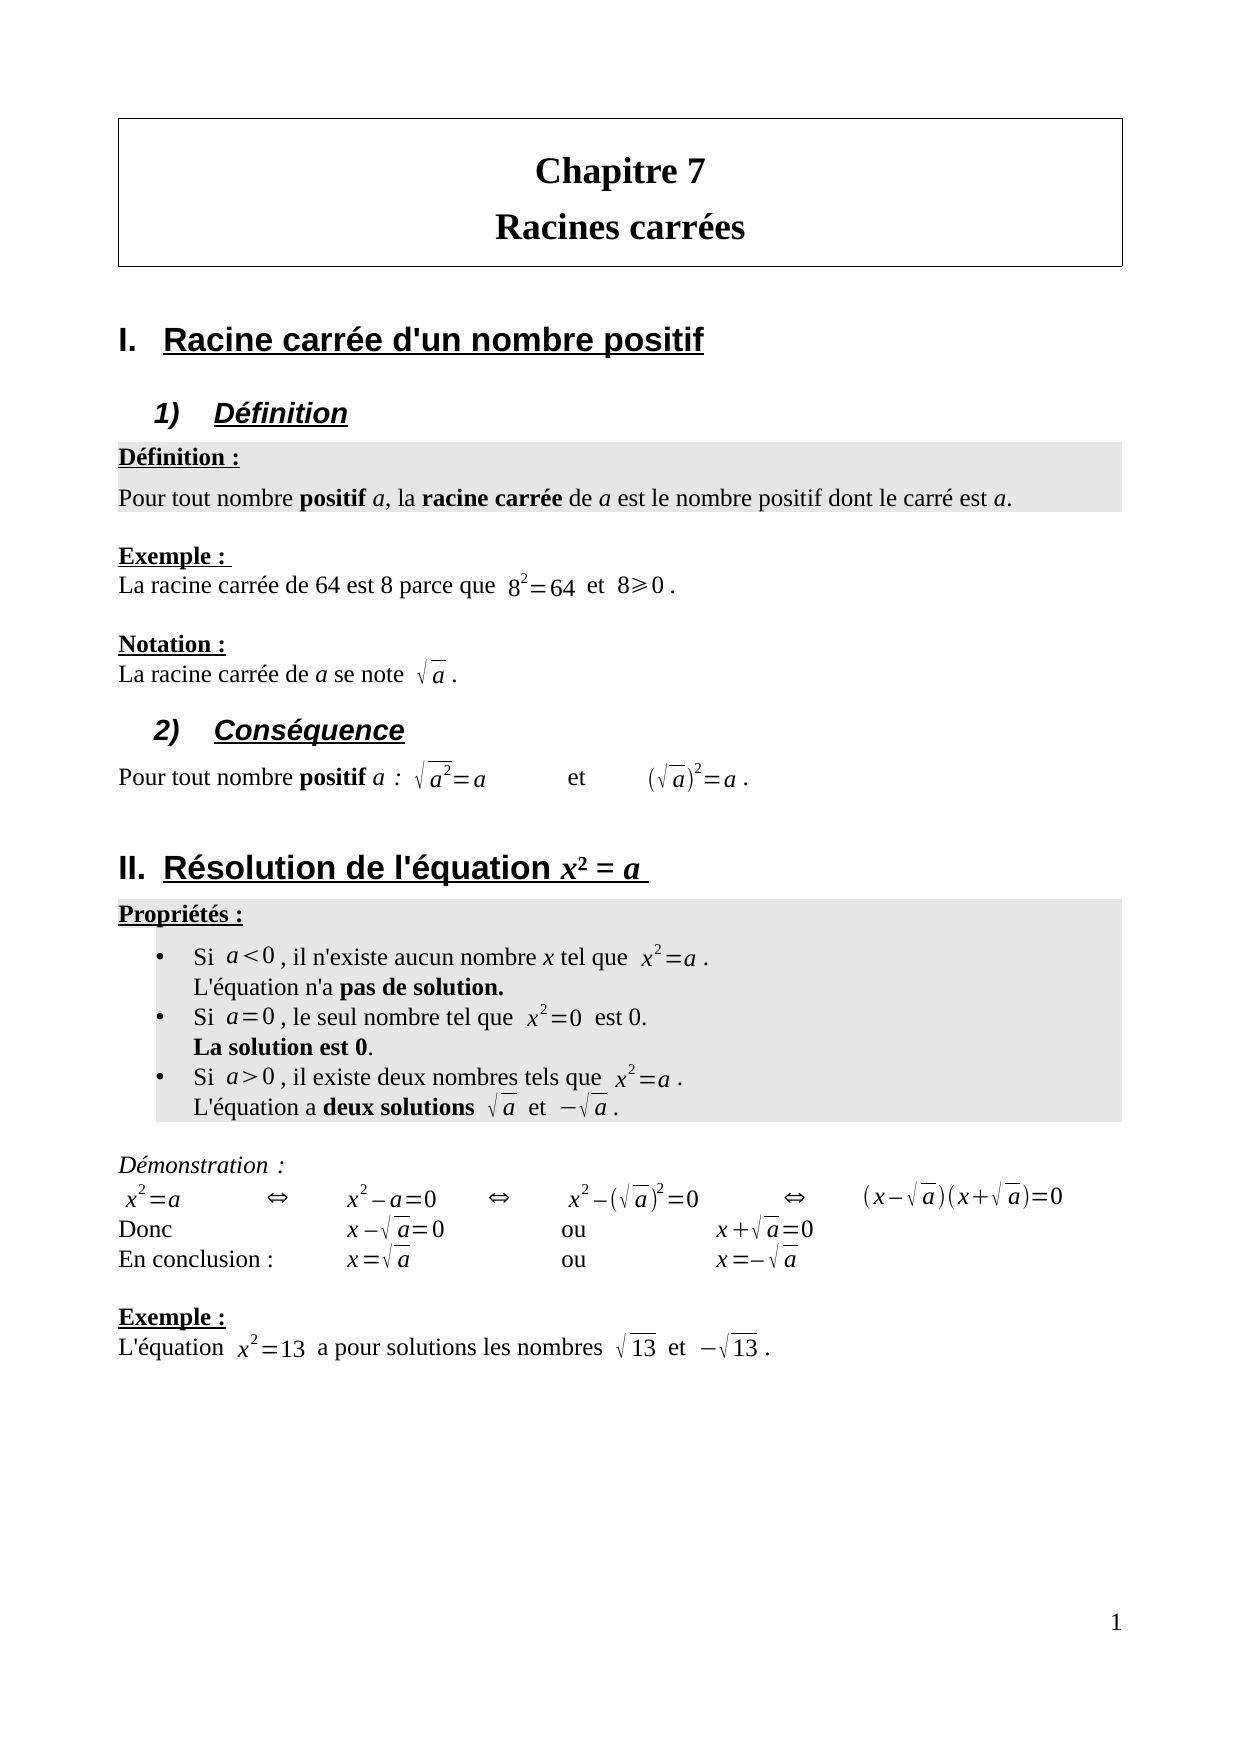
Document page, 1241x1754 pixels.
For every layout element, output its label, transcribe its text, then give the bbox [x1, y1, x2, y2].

text Donc ou [118, 1214, 1122, 1244]
table_header Chapitre 7 Racines carrées [119, 119, 1122, 266]
list L'équation n'a pas de solution. [156, 972, 1122, 1000]
list L'équation a deux solutions et . [156, 1092, 1122, 1122]
list Si , il n'existe aucun nombre x tel que . [156, 940, 1122, 972]
text L'équation a pour solutions les nombres et . [118, 1331, 1122, 1362]
text Exemple : [118, 1302, 1122, 1331]
text Exemple : [118, 541, 1122, 569]
text La racine carrée de a se note . [118, 658, 1122, 688]
subtitle Conséquence [153, 713, 1122, 746]
text La racine carrée de 64 est 8 parce que et . [118, 569, 1122, 601]
text Notation : [118, 629, 1122, 658]
list La solution est 0. [156, 1032, 1122, 1061]
text ⇔ ⇔ ⇔ [118, 1179, 1122, 1214]
subtitle Racine carrée d'un nombre positif [118, 320, 1122, 358]
text Définition : [118, 442, 1122, 471]
list Si , le seul nombre tel que est 0. [156, 1000, 1122, 1032]
subtitle Définition [153, 396, 1122, 429]
text Démonstration : [118, 1150, 1122, 1179]
list Si , il existe deux nombres tels que . [156, 1061, 1122, 1092]
subtitle Résolution de l'équation x² = a [118, 848, 1122, 887]
text Propriétés : [118, 899, 1122, 928]
text En conclusion : ou [118, 1244, 1122, 1273]
text Pour tout nombre positif a : et . [118, 759, 1122, 794]
text Pour tout nombre positif a, la racine carrée de a est le nombre positif dont le carré est a. [118, 483, 1122, 512]
